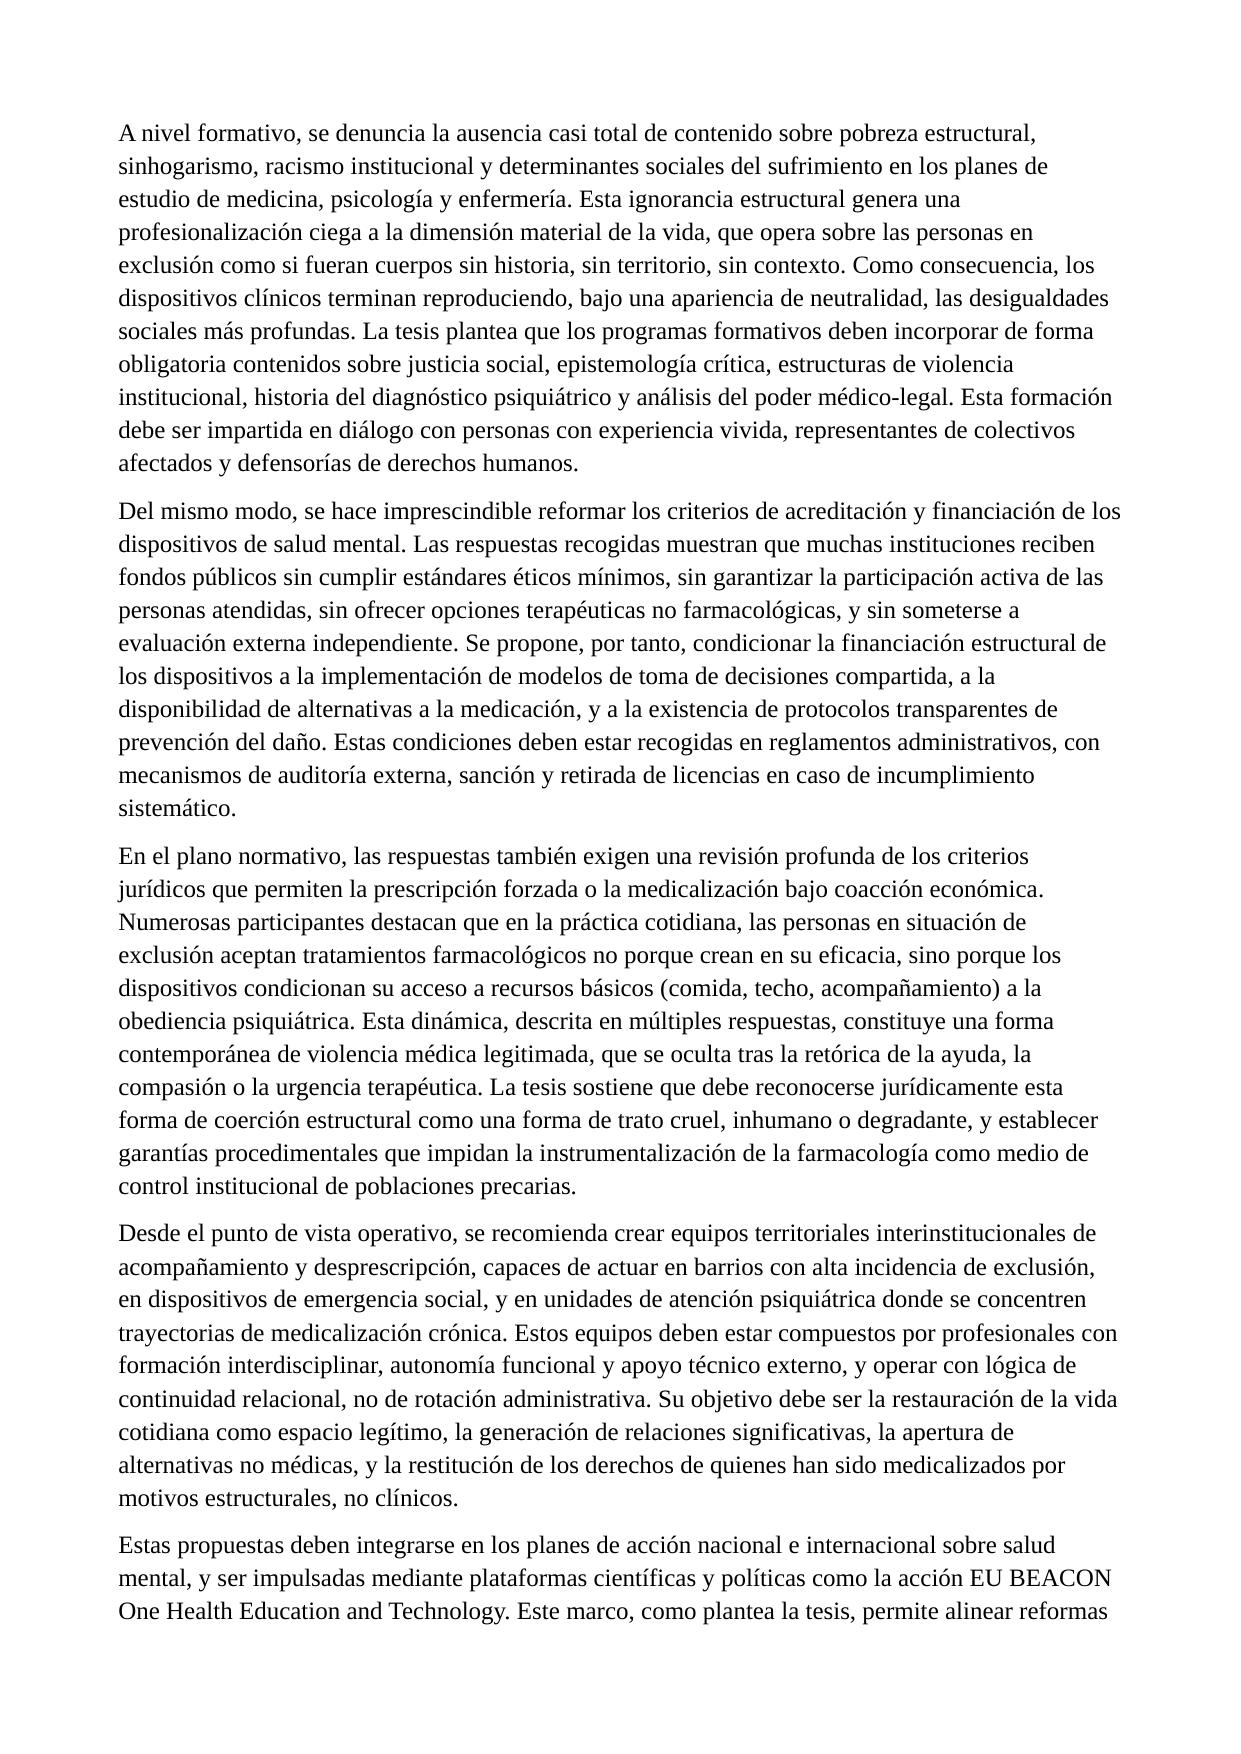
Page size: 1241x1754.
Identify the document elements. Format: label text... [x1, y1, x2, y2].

text A nivel formativo, se denuncia la ausencia casi total de contenido sobre pobreza estructural, sinhogarismo, racismo institucional y determinantes sociales del sufrimiento en los planes de estudio de medicina, psicología y enfermería. Esta ignorancia estructural genera una profesionalización ciega a la dimensión material de la vida, que opera sobre las personas en exclusión como si fueran cuerpos sin historia, sin territorio, sin contexto. Como consecuencia, los dispositivos clínicos terminan reproduciendo, bajo una apariencia de neutralidad, las desigualdades sociales más profundas. La tesis plantea que los programas formativos deben incorporar de forma obligatoria contenidos sobre justicia social, epistemología crítica, estructuras de violencia institucional, historia del diagnóstico psiquiátrico y análisis del poder médico-legal. Esta formación debe ser impartida en diálogo con personas con experiencia vivida, representantes de colectivos afectados y defensorías de derechos humanos. [118, 118, 1122, 477]
text Del mismo modo, se hace imprescindible reformar los criterios de acreditación y financiación de los dispositivos de salud mental. Las respuestas recogidas muestran que muchas instituciones reciben fondos públicos sin cumplir estándares éticos mínimos, sin garantizar la participación activa de las personas atendidas, sin ofrecer opciones terapéuticas no farmacológicas, y sin someterse a evaluación externa independiente. Se propone, por tanto, condicionar la financiación estructural de los dispositivos a la implementación de modelos de toma de decisiones compartida, a la disponibilidad de alternativas a la medicación, y a la existencia de protocolos transparentes de prevención del daño. Estas condiciones deben estar recogidas en reglamentos administrativos, con mecanismos de auditoría externa, sanción y retirada de licencias en caso de incumplimiento sistemático. [118, 496, 1122, 822]
text En el plano normativo, las respuestas también exigen una revisión profunda de los criterios jurídicos que permiten la prescripción forzada o la medicalización bajo coacción económica. Numerosas participantes destacan que en la práctica cotidiana, las personas en situación de exclusión aceptan tratamientos farmacológicos no porque crean en su eficacia, sino porque los dispositivos condicionan su acceso a recursos básicos (comida, techo, acompañamiento) a la obediencia psiquiátrica. Esta dinámica, descrita en múltiples respuestas, constituye una forma contemporánea de violencia médica legitimada, que se oculta tras la retórica de la ayuda, la compasión o la urgencia terapéutica. La tesis sostiene que debe reconocerse jurídicamente esta forma de coerción estructural como una forma de trato cruel, inhumano o degradante, y establecer garantías procedimentales que impidan la instrumentalización de la farmacología como medio de control institucional de poblaciones precarias. [118, 841, 1122, 1200]
text Desde el punto de vista operativo, se recomienda crear equipos territoriales interinstitucionales de acompañamiento y desprescripción, capaces de actuar en barrios con alta incidencia de exclusión, en dispositivos de emergencia social, y en unidades de atención psiquiátrica donde se concentren trayectorias de medicalización crónica. Estos equipos deben estar compuestos por profesionales con formación interdisciplinar, autonomía funcional y apoyo técnico externo, y operar con lógica de continuidad relacional, no de rotación administrativa. Su objetivo debe ser la restauración de la vida cotidiana como espacio legítimo, la generación de relaciones significativas, la apertura de alternativas no médicas, y la restitución de los derechos de quienes han sido medicalizados por motivos estructurales, no clínicos. [118, 1218, 1122, 1511]
text Estas propuestas deben integrarse en los planes de acción nacional e internacional sobre salud mental, y ser impulsadas mediante plataformas científicas y políticas como la acción EU BEACON One Health Education and Technology. Este marco, como plantea la tesis, permite alinear reformas [118, 1530, 1122, 1625]
